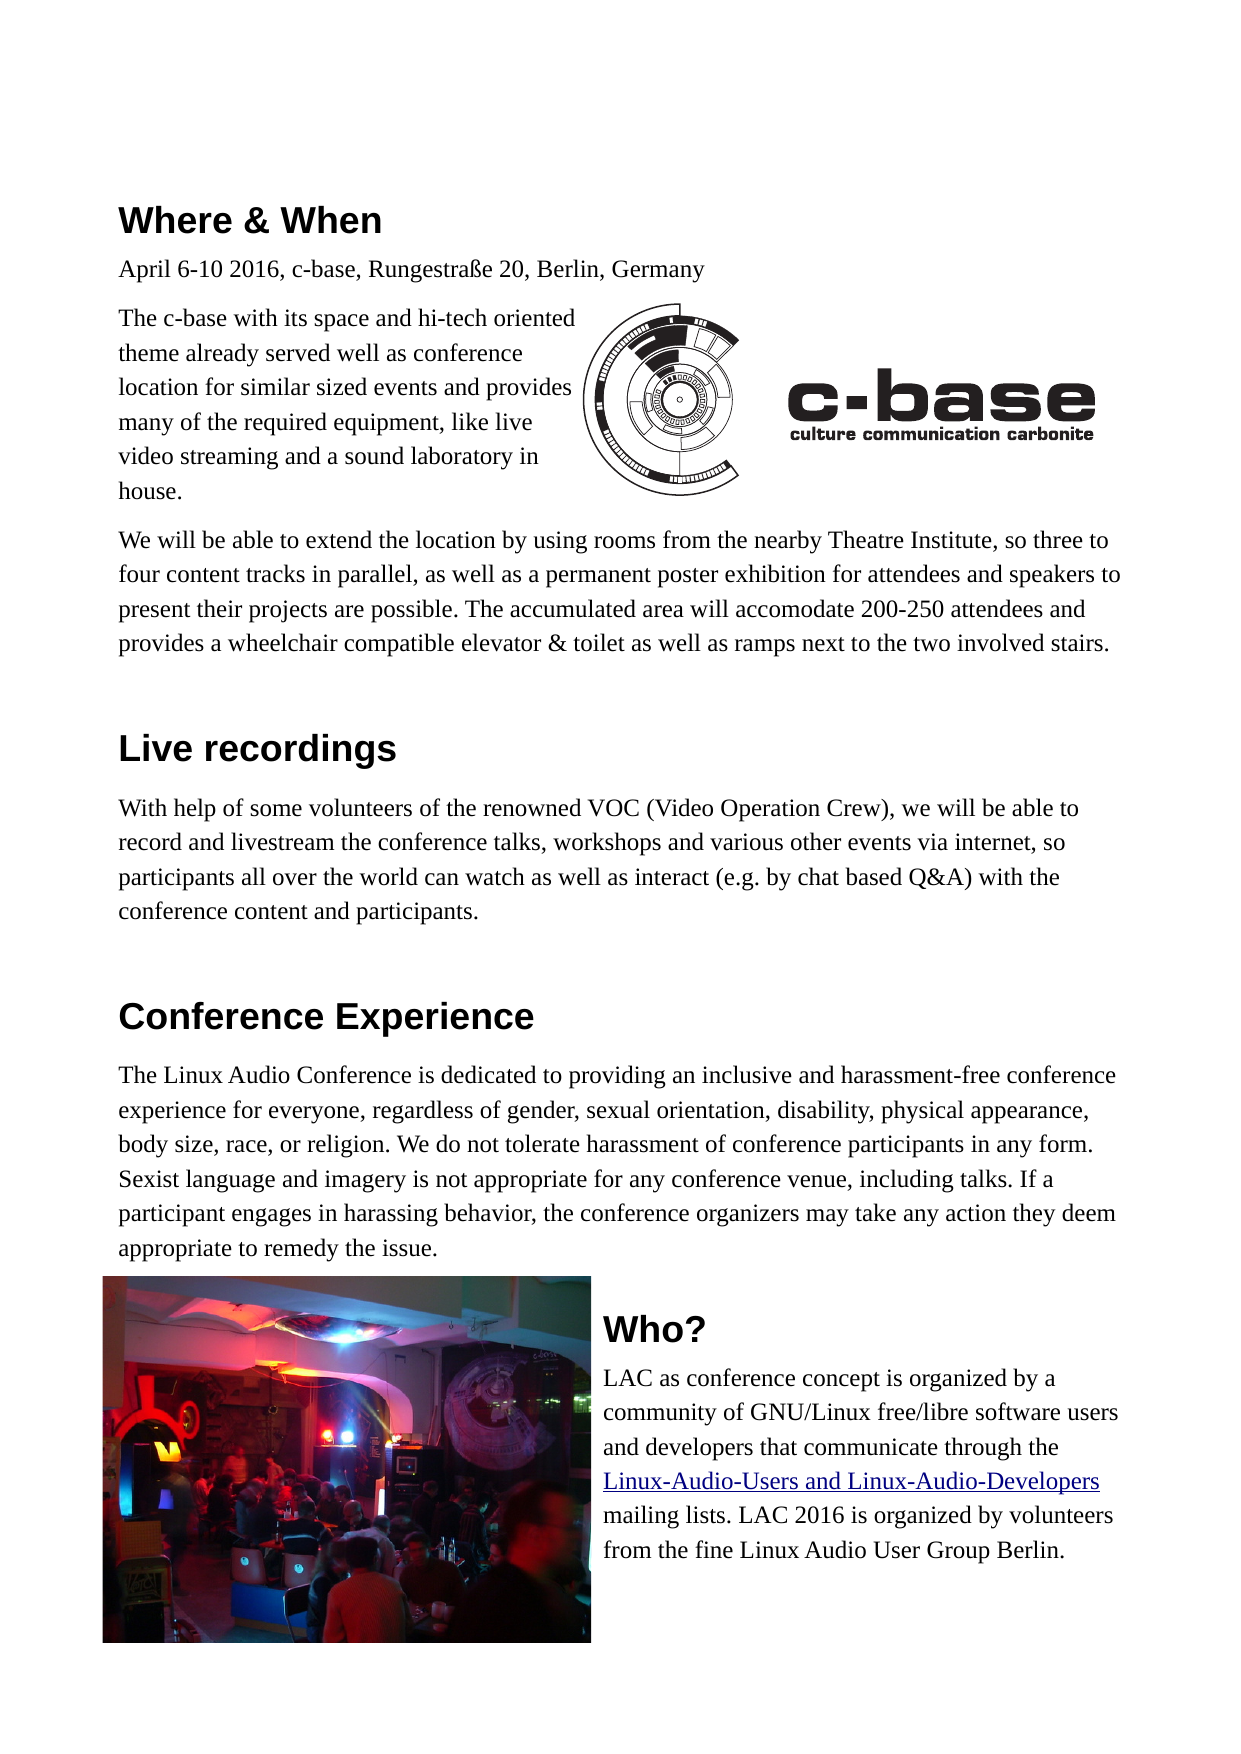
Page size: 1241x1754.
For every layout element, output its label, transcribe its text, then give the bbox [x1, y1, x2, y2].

text With help of some volunteers of the renowned VOC (Video Operation Crew), we will be able to record and livestream the conference talks, workshops and various other events via internet, so participants all over the world can watch as well as interact (e.g. by chat based Q&A) with the conference content and participants. [118, 793, 1122, 925]
picture [102, 1276, 592, 1643]
text April 6-10 2016, c-base, Rungestraße 20, Berlin, Germany [118, 254, 1122, 283]
text We will be able to extend the location by using rooms from the nearby Theatre Institute, so three to four content tracks in parallel, as well as a permanent poster exhibition for attendees and speakers to present their projects are possible. The accumulated area will accomodate 200-250 attendees and provides a wheelchair compatible elevator & toilet as well as ramps next to the two involved stairs. [118, 525, 1122, 657]
text Conference Experience [118, 994, 1122, 1037]
text The Linux Audio Conference is dedicated to providing an inclusive and harassment-free conference experience for everyone, regardless of gender, sexual orientation, disability, physical appearance, body size, race, or religion. We do not tolerate harassment of conference participants in any form. Sexist language and imagery is not appropriate for any conference venue, including talks. If a participant engages in harassing behavior, the conference organizers may take any action they deem appropriate to remedy the issue. [118, 1061, 1122, 1262]
subtitle Who? [592, 1307, 1122, 1350]
subtitle Where & When [118, 199, 1122, 242]
text Live recordings [118, 726, 1122, 769]
text The c-base with its space and hi-tech oriented theme already served well as conference location for similar sized events and provides many of the required equipment, like live video streaming and a sound laboratory in house. [118, 303, 1122, 504]
text LAC as conference concept is organized by a community of GNU/Linux free/libre software users and developers that communicate through the Linux-Audio-Users and Linux-Audio-Developers mailing lists. LAC 2016 is organized by volunteers from the fine Linux Audio User Group Berlin. [592, 1363, 1122, 1564]
